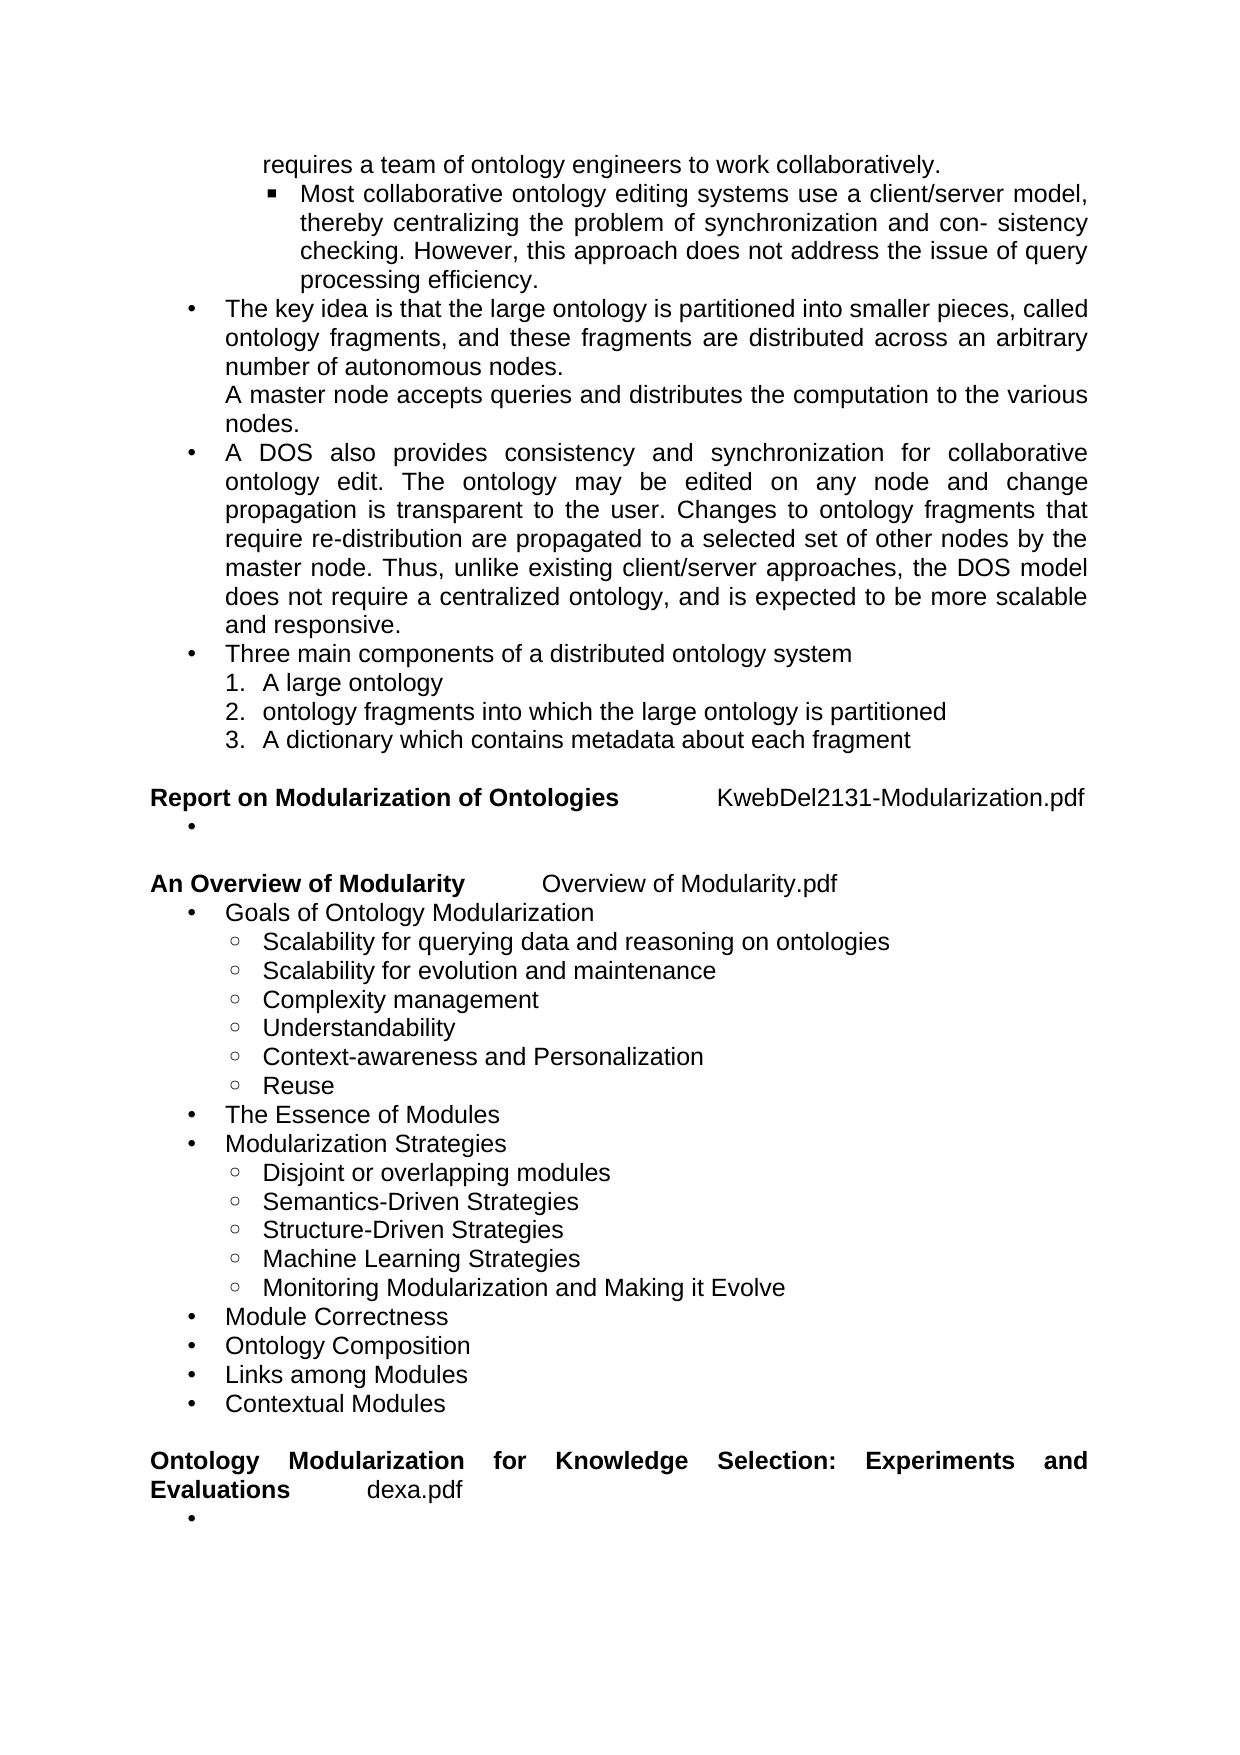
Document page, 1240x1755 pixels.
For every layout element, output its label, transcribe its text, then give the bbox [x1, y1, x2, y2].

list A DOS also provides consistency and synchronization for collaborative ontology edit. The ontology may be edited on any node and change propagation is transparent to the user. Changes to ontology fragments that require re-distribution are propagated to a selected set of other nodes by the master node. Thus, unlike existing client/server approaches, the DOS model does not require a centralized ontology, and is expected to be more scalable and responsive. [187, 438, 1089, 639]
list Structure-Driven Strategies [225, 1215, 1089, 1244]
text Ontology Modularization for Knowledge Selection: Experiments and Evaluations dexa.pdf [150, 1446, 1089, 1504]
list A master node accepts queries and distributes the computation to the various nodes. [187, 380, 1089, 438]
list Links among Modules [187, 1360, 1089, 1388]
list Scalability for evolution and maintenance [225, 956, 1089, 984]
list Most collaborative ontology editing systems use a client/server model, thereby centralizing the problem of synchronization and con- sistency checking. However, this approach does not address the issue of query processing efficiency. [262, 179, 1089, 294]
list Goals of Ontology Modularization [187, 898, 1089, 927]
list Disjoint or overlapping modules [225, 1158, 1089, 1187]
list The Essence of Modules [187, 1100, 1089, 1129]
list Semantics-Driven Strategies [225, 1187, 1089, 1215]
list Understandability [225, 1013, 1089, 1042]
list A large ontology [225, 668, 1089, 697]
list requires a team of ontology engineers to work collaboratively. [225, 150, 1089, 179]
list Modularization Strategies [187, 1129, 1089, 1158]
text Report on Modularization of Ontologies KwebDel2131-Modularization.pdf [150, 783, 1089, 812]
list The key idea is that the large ontology is partitioned into smaller pieces, called ontology fragments, and these fragments are distributed across an arbitrary number of autonomous nodes. [187, 294, 1089, 380]
list Module Correctness [187, 1302, 1089, 1331]
list Monitoring Modularization and Making it Evolve [225, 1273, 1089, 1302]
list ontology fragments into which the large ontology is partitioned [225, 697, 1089, 725]
list Contextual Modules [187, 1388, 1089, 1417]
list Ontology Composition [187, 1331, 1089, 1360]
list A dictionary which contains metadata about each fragment [225, 725, 1089, 754]
list Context-awareness and Personalization [225, 1042, 1089, 1071]
list Reuse [225, 1071, 1089, 1100]
text An Overview of Modularity Overview of Modularity.pdf [150, 869, 1089, 898]
list Scalability for querying data and reasoning on ontologies [225, 927, 1089, 956]
list Three main components of a distributed ontology system [187, 639, 1089, 668]
list Complexity management [225, 984, 1089, 1013]
list Machine Learning Strategies [225, 1244, 1089, 1273]
